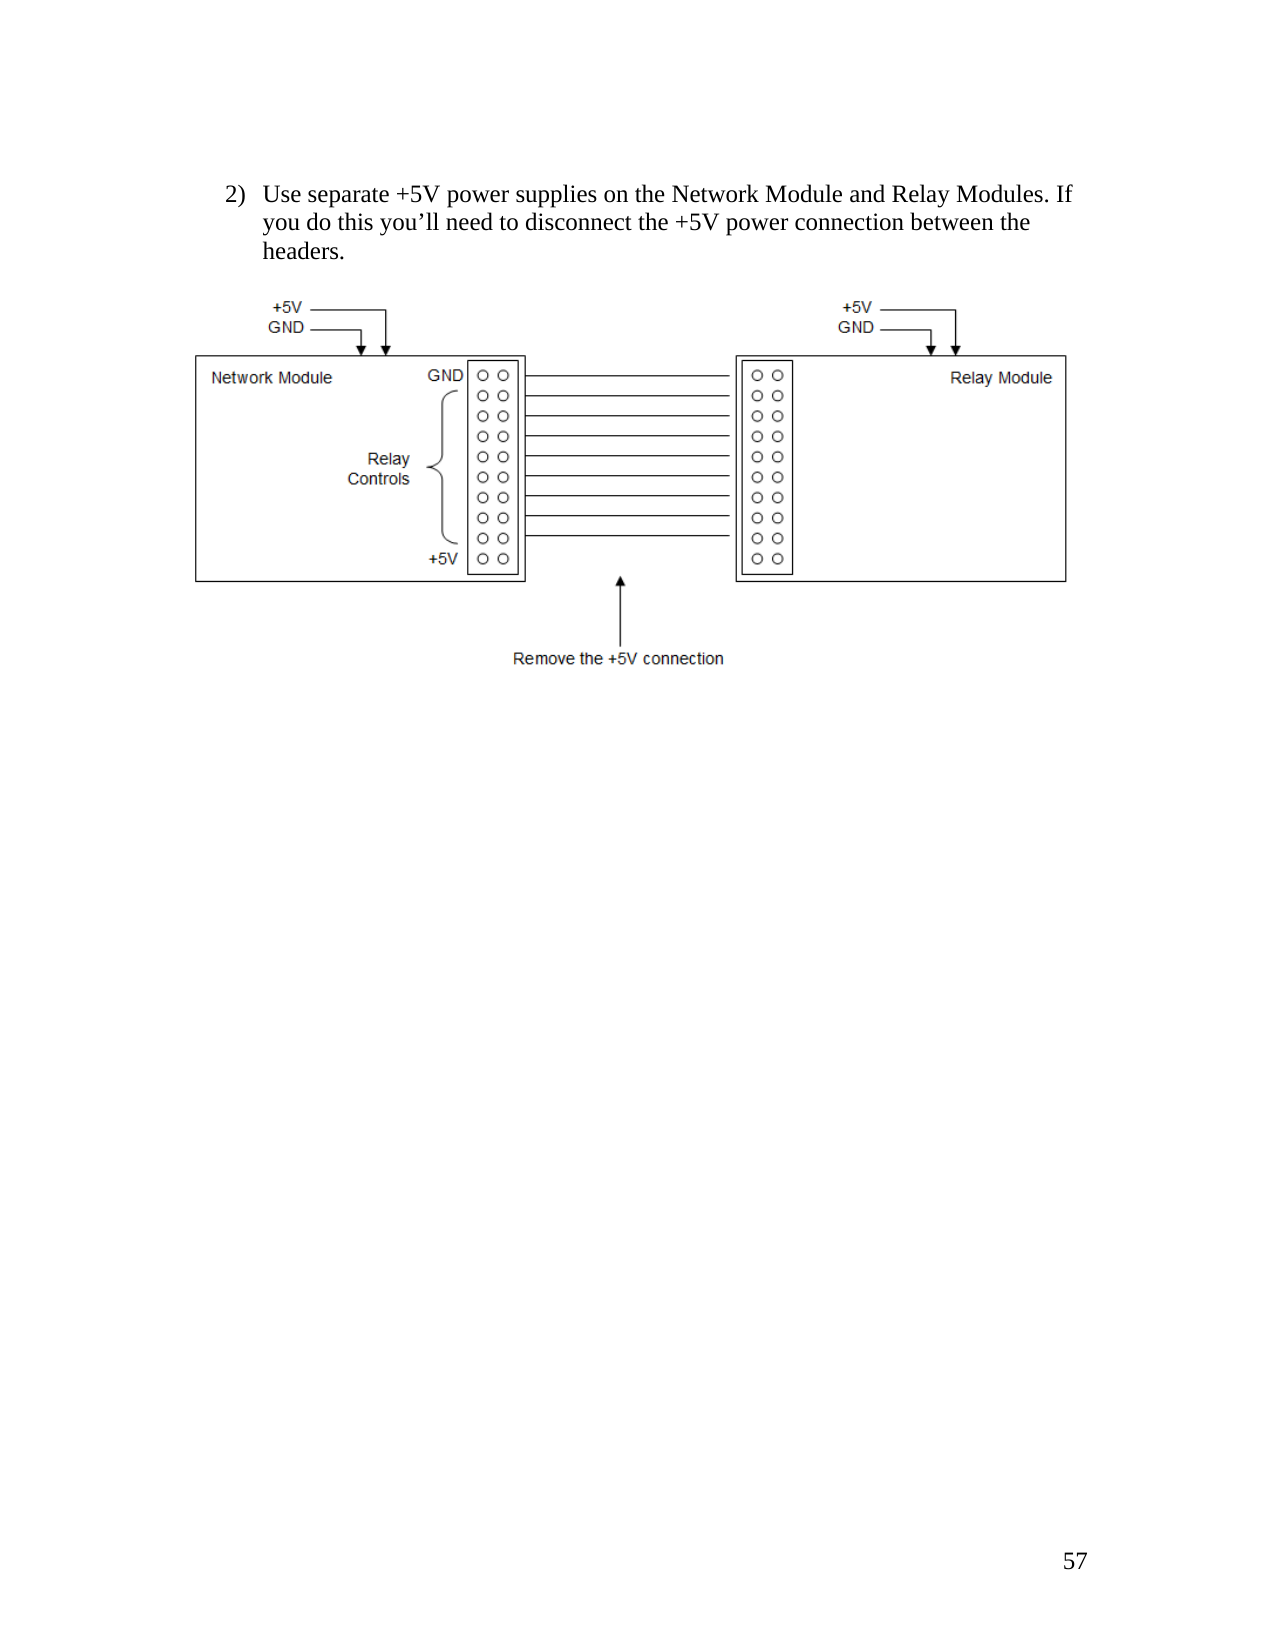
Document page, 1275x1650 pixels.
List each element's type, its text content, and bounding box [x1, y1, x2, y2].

list Use separate +5V power supplies on the Network Module and Relay Modules. If you do this you’ll need to disconnect the +5V power connection between the headers. [225, 179, 1087, 265]
picture [187, 293, 1077, 675]
